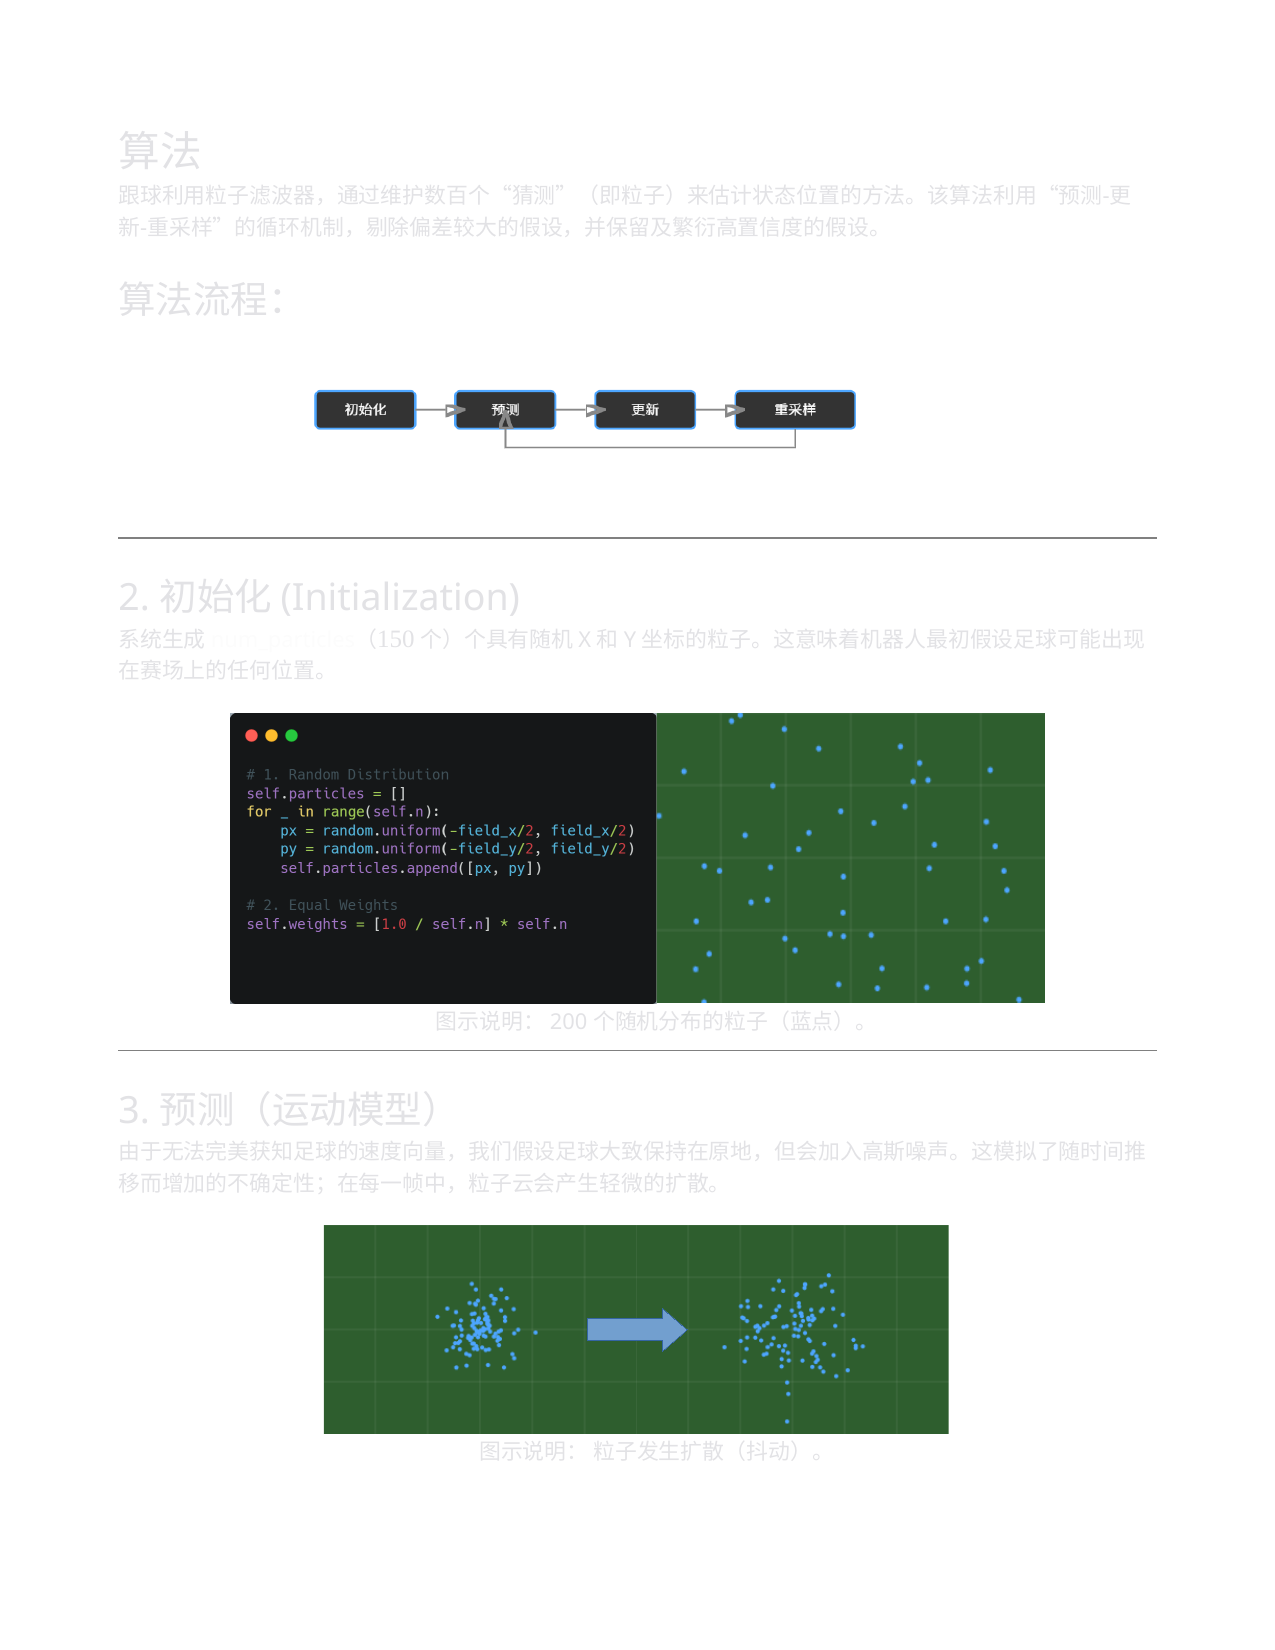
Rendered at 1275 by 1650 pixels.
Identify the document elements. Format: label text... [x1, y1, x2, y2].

subtitle 2. 初始化 (Initialization) [118, 567, 1157, 622]
picture [323, 1225, 949, 1434]
picture [305, 335, 864, 490]
text 图示说明： 粒子发生扩散（抖动）。 [215, 1434, 1098, 1466]
subtitle 算法 [118, 118, 1157, 178]
text 由于无法完美获知足球的速度向量，我们假设足球大致保持在原地，但会加入高斯噪声。这模拟了随时间推移而增加的不确定性；在每一帧中，粒子云会产生轻微的扩散。 [118, 1134, 1157, 1197]
subtitle 3. 预测（运动模型） [118, 1080, 1157, 1134]
subtitle 算法流程： [118, 270, 1157, 490]
text 系统生成 num_particles（150 个）个具有随机 X 和 Y 坐标的粒子。这意味着机器人最初假设足球可能出现在赛场上的任何位置。 [118, 622, 1157, 685]
picture [230, 713, 1045, 1004]
text 图示说明： 200 个随机分布的粒子（蓝点）。 [215, 1004, 1098, 1035]
text 跟球利用粒子滤波器，通过维护数百个“猜测”（即粒子）来估计状态位置的方法。该算法利用“预测-更新-重采样”的循环机制，剔除偏差较大的假设，并保留及繁衍高置信度的假设。 [118, 178, 1157, 242]
